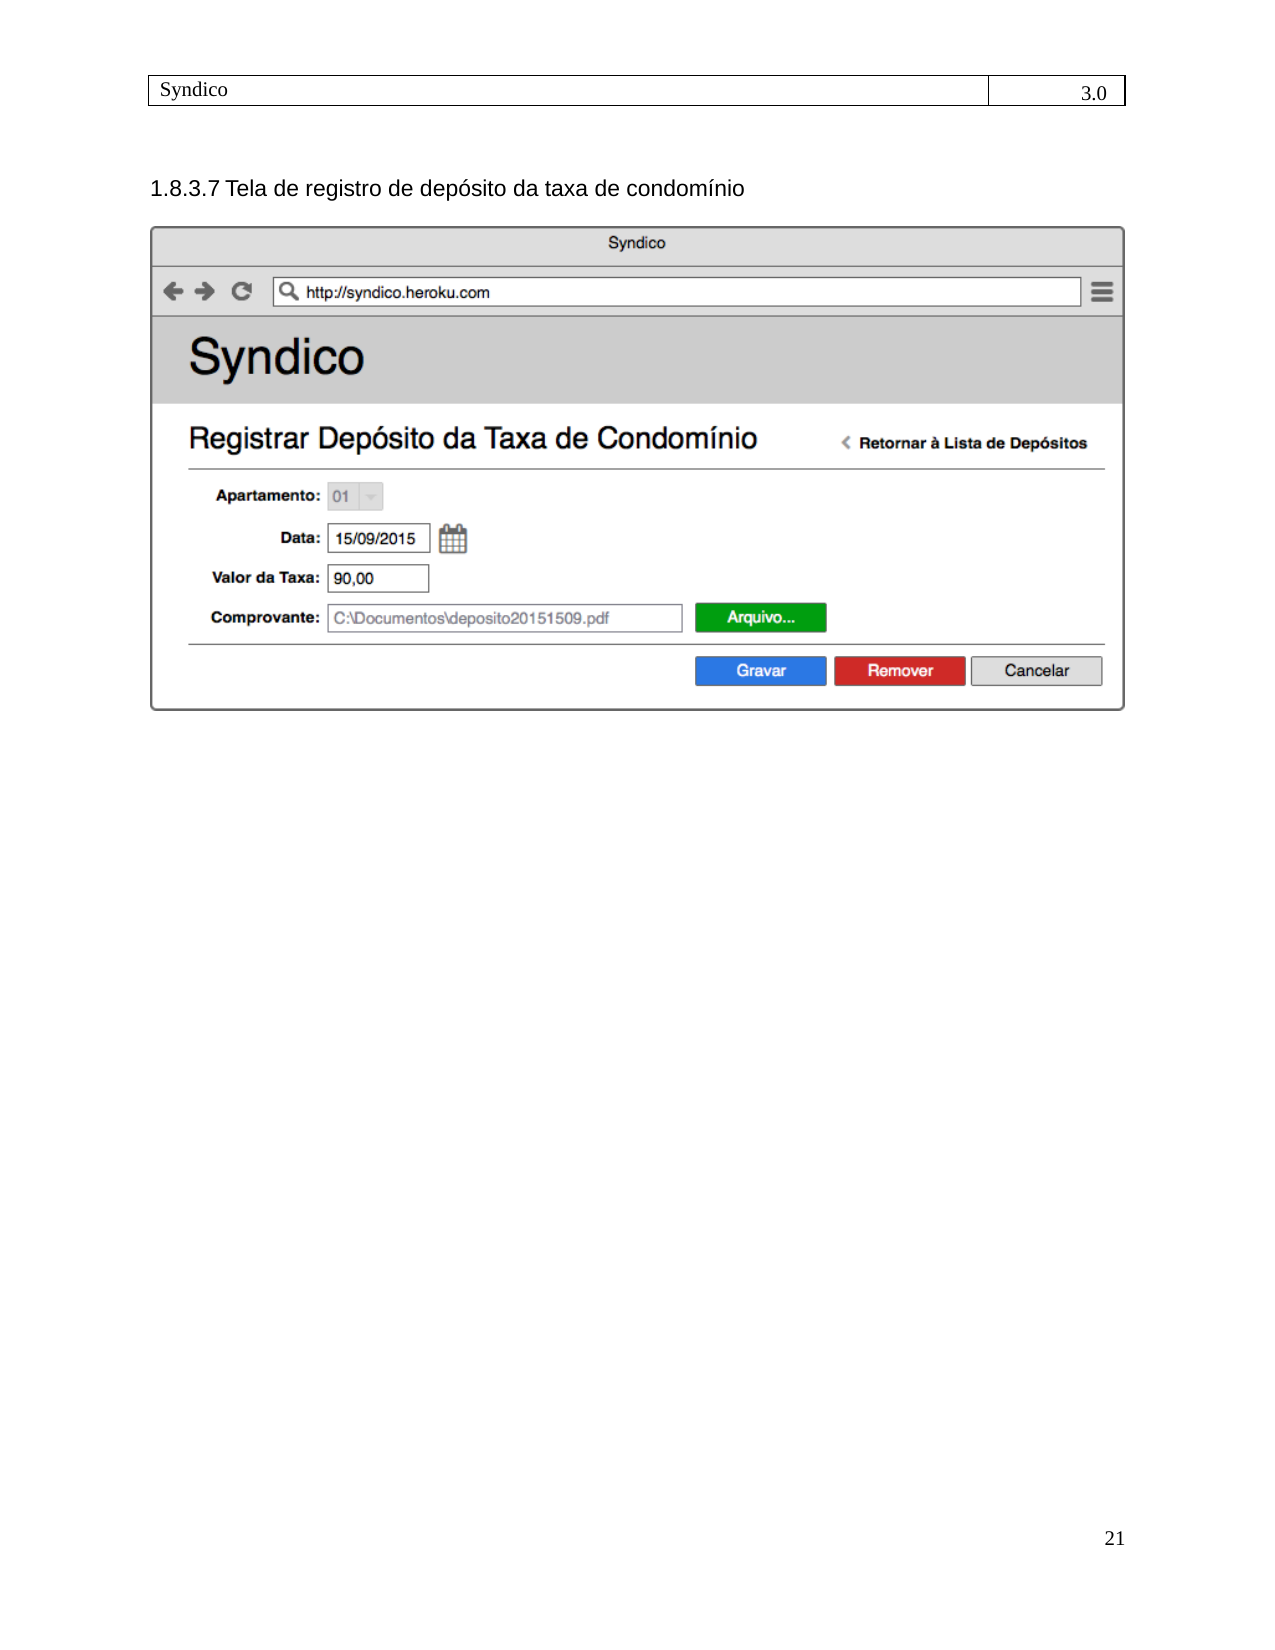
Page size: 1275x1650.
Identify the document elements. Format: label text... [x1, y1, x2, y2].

list Tela de registro de depósito da taxa de condomínio [150, 175, 1125, 201]
